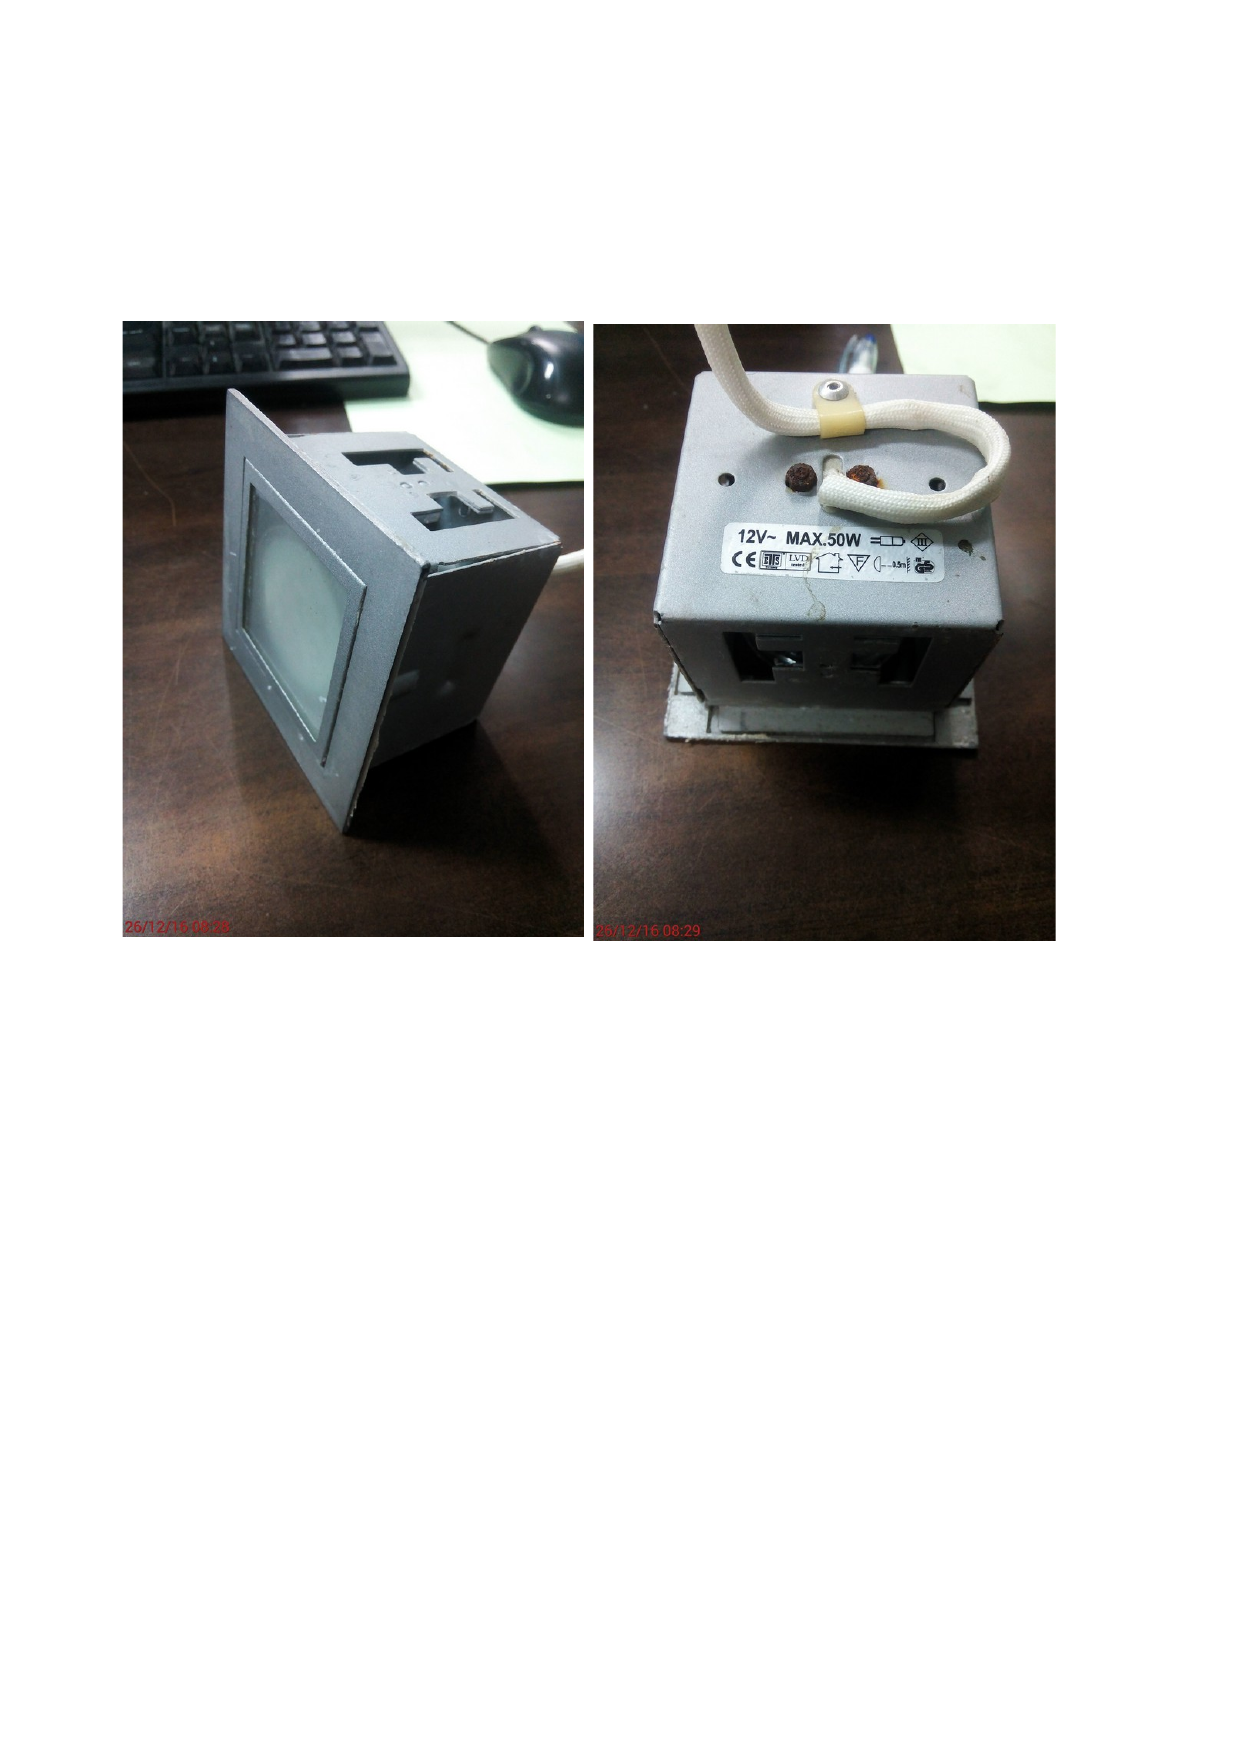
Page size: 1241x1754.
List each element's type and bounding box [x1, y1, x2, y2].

picture [593, 324, 1056, 941]
picture [122, 321, 584, 937]
